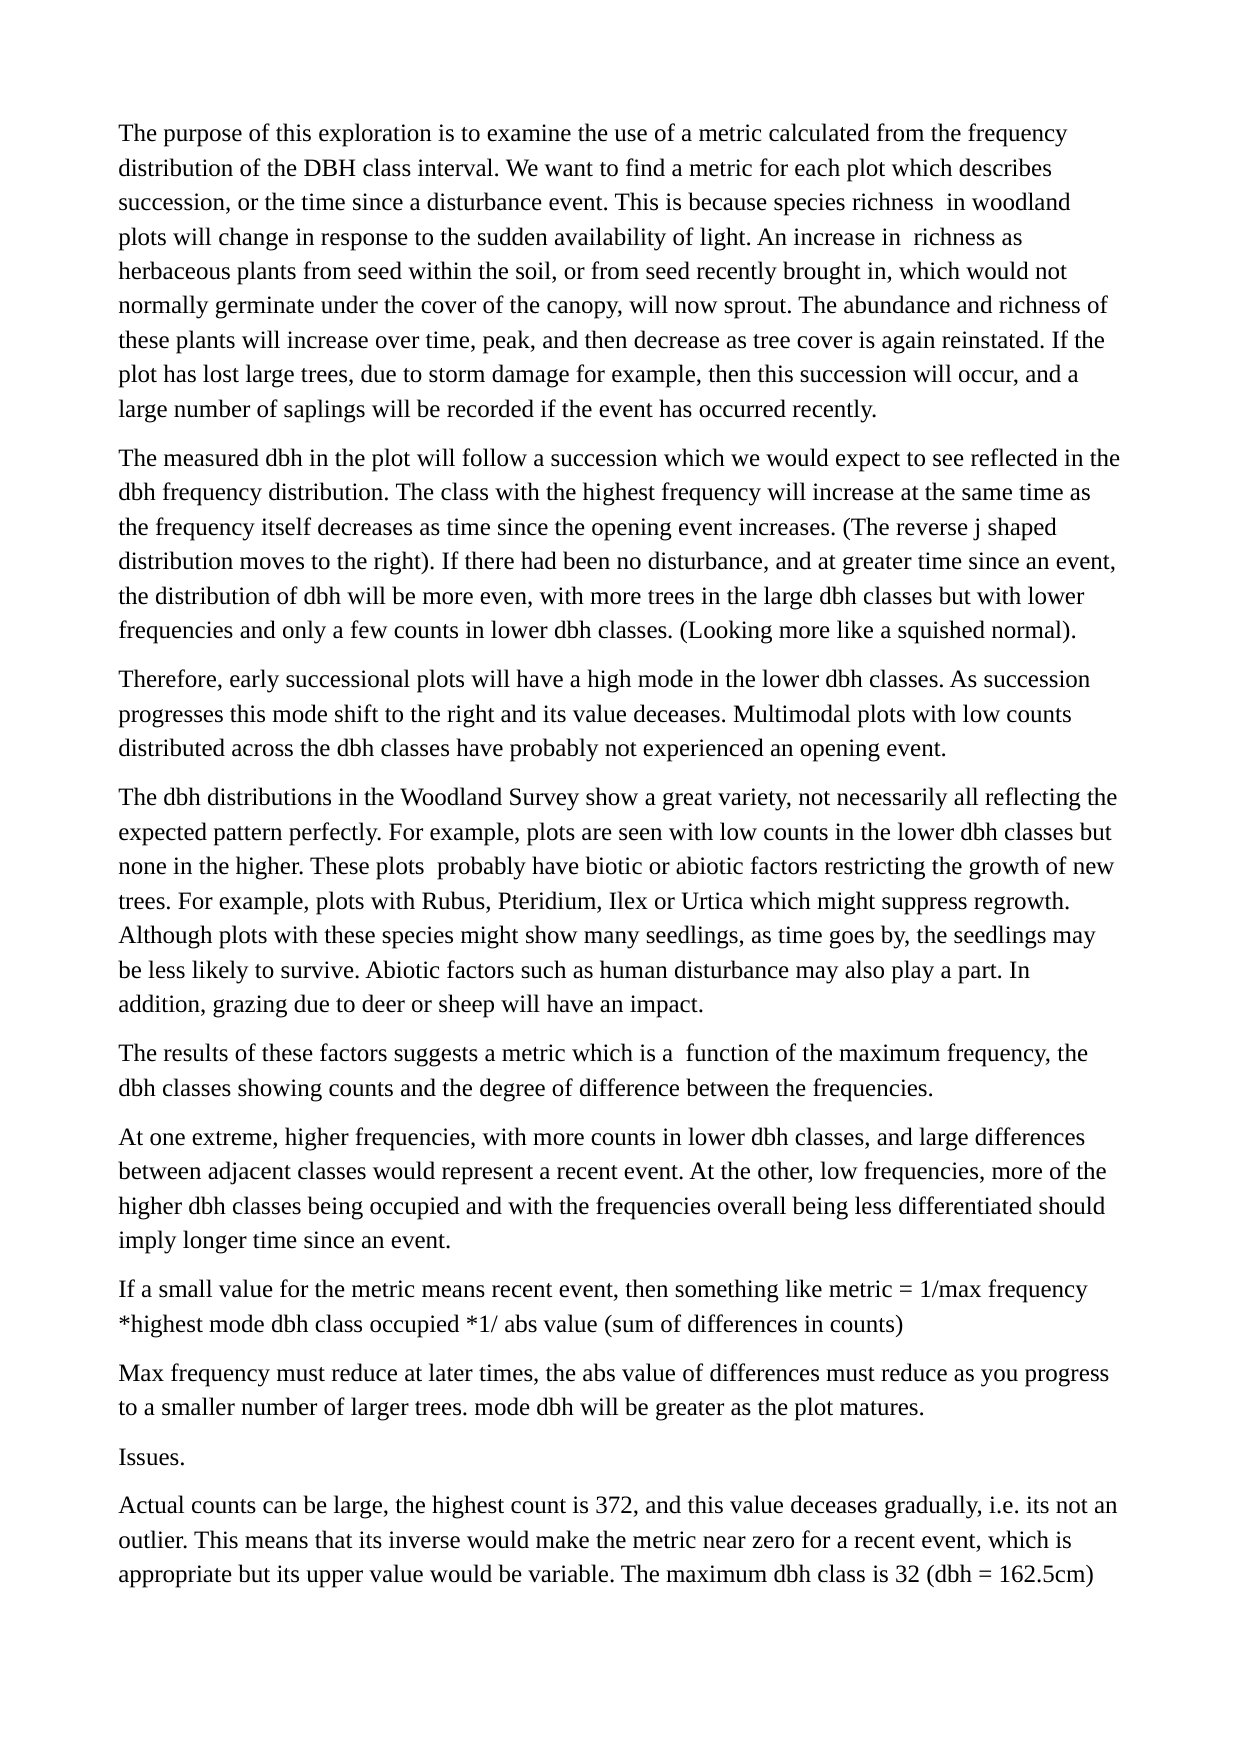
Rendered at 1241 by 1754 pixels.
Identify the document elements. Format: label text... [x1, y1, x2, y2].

text If a small value for the metric means recent event, then something like metric = 1/max frequency *highest mode dbh class occupied *1/ abs value (sum of differences in counts) [118, 1274, 1122, 1338]
text The dbh distributions in the Woodland Survey show a great variety, not necessarily all reflecting the expected pattern perfectly. For example, plots are seen with low counts in the lower dbh classes but none in the higher. These plots probably have biotic or abiotic factors restricting the growth of new trees. For example, plots with Rubus, Pteridium, Ilex or Urtica which might suppress regrowth. Although plots with these species might show many seedlings, as time goes by, the seedlings may be less likely to survive. Abiotic factors such as human disturbance may also play a part. In addition, grazing due to deer or sheep will have an impact. [118, 782, 1122, 1018]
text Issues. [118, 1442, 1122, 1470]
text Actual counts can be large, the highest count is 372, and this value deceases gradually, i.e. its not an outlier. This means that its inverse would make the metric near zero for a recent event, which is appropriate but its upper value would be variable. The maximum dbh class is 32 (dbh = 162.5cm) [118, 1491, 1122, 1588]
text Max frequency must reduce at later times, the abs value of differences must reduce as you progress to a smaller number of larger trees. mode dbh will be greater as the plot matures. [118, 1358, 1122, 1421]
text Therefore, early successional plots will have a high mode in the lower dbh classes. As succession progresses this mode shift to the right and its value deceases. Multimodal plots with low counts distributed across the dbh classes have probably not experienced an opening event. [118, 664, 1122, 762]
text The results of these factors suggests a metric which is a function of the maximum frequency, the dbh classes showing counts and the degree of difference between the frequencies. [118, 1038, 1122, 1102]
text At one extreme, higher frequencies, with more counts in lower dbh classes, and large differences between adjacent classes would represent a recent event. At the other, low frequencies, more of the higher dbh classes being occupied and with the frequencies overall being less differentiated should imply longer time since an event. [118, 1122, 1122, 1254]
text The measured dbh in the plot will follow a succession which we would expect to see reflected in the dbh frequency distribution. The class with the highest frequency will increase at the same time as the frequency itself decreases as time since the opening event increases. (The reverse j shaped distribution moves to the right). If there had been no disturbance, and at greater time since an event, the distribution of dbh will be more even, with more trees in the large dbh classes but with lower frequencies and only a few counts in lower dbh classes. (Looking more like a squished normal). [118, 443, 1122, 644]
text The purpose of this exploration is to examine the use of a metric calculated from the frequency distribution of the DBH class interval. We want to find a metric for each plot which describes succession, or the time since a disturbance event. This is because species richness in woodland plots will change in response to the sudden availability of light. An increase in richness as herbaceous plants from seed within the soil, or from seed recently brought in, which would not normally germinate under the cover of the canopy, will now sprout. The abundance and richness of these plants will increase over time, peak, and then decrease as tree cover is again reinstated. If the plot has lost large trees, due to storm damage for example, then this succession will occur, and a large number of saplings will be recorded if the event has occurred recently. [118, 118, 1122, 423]
